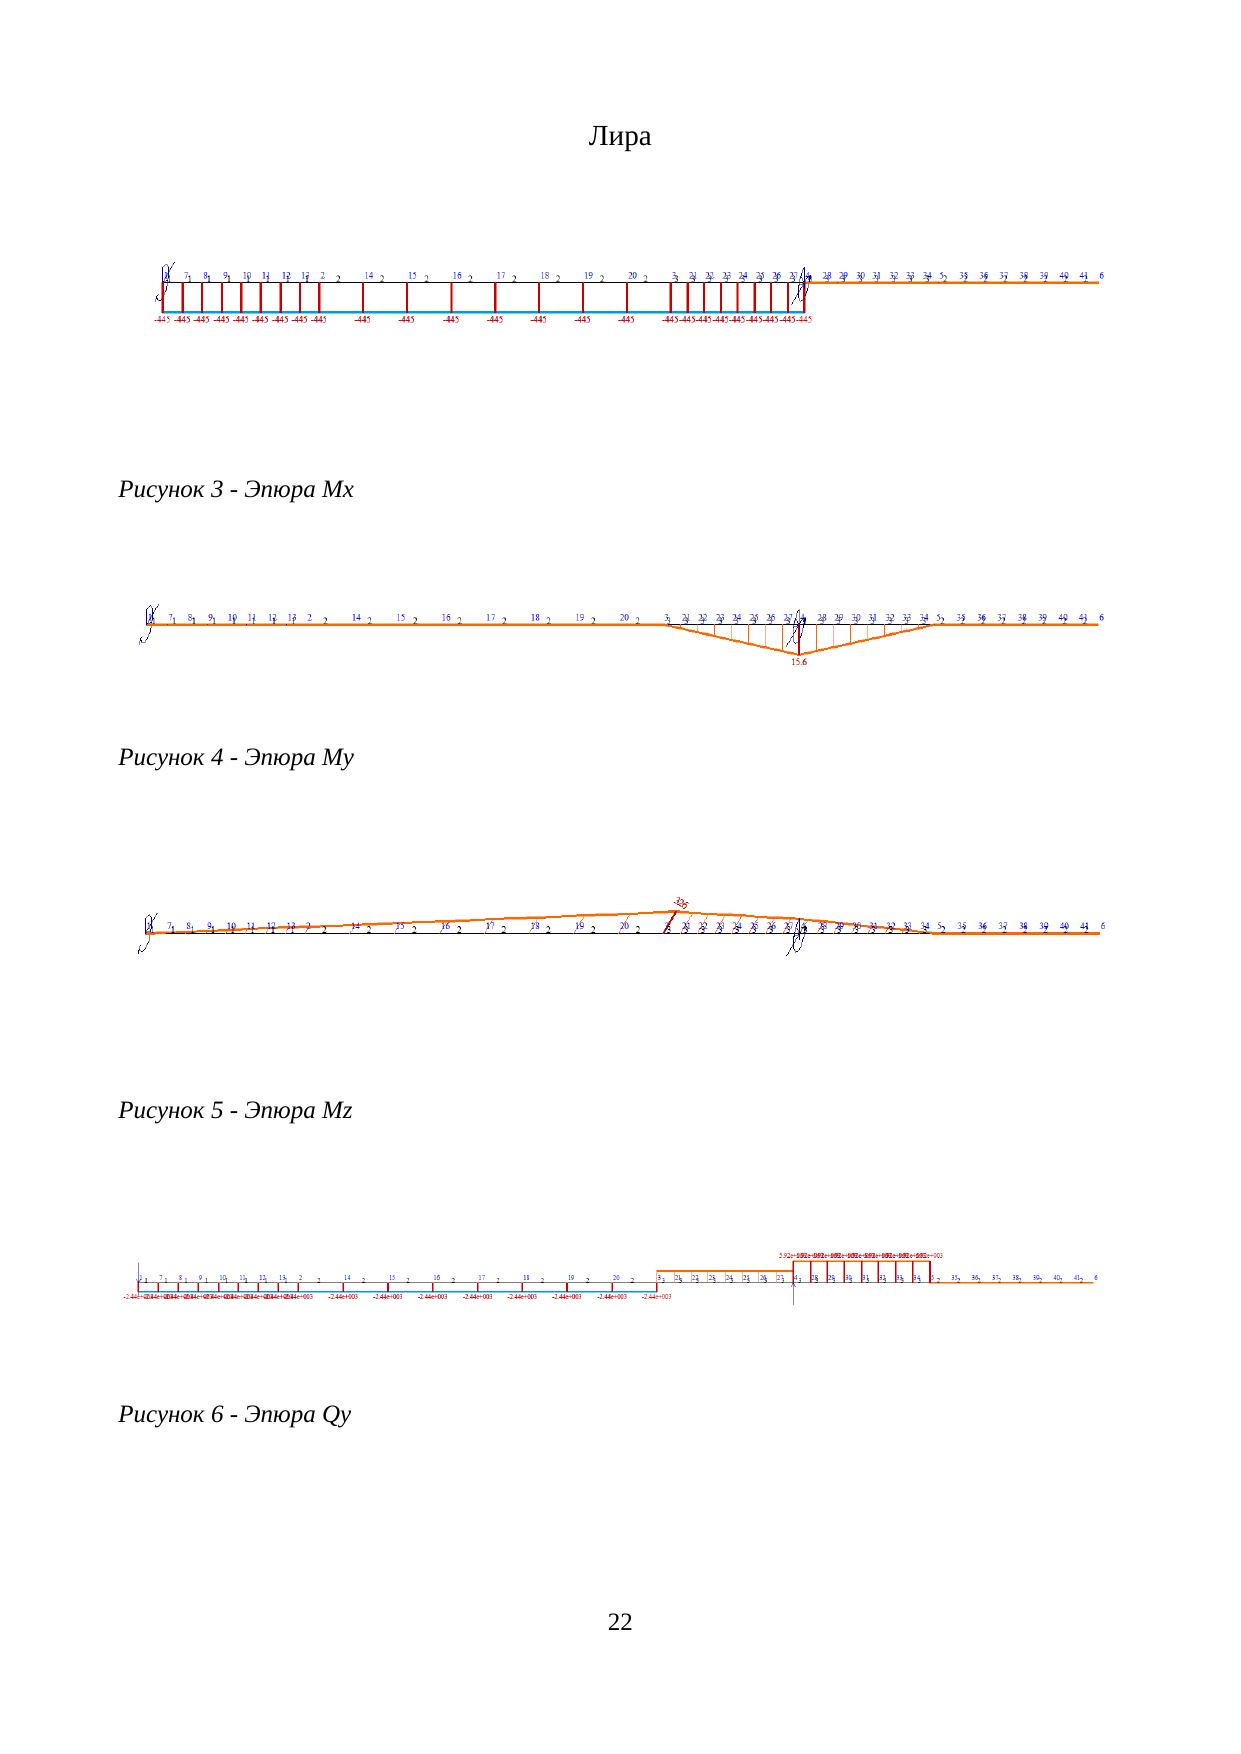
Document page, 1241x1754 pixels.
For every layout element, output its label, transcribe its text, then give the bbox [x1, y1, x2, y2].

picture [118, 548, 1123, 743]
text Рисунок 5 - Эпюра Mz [118, 1096, 1122, 1124]
picture [118, 197, 1123, 474]
text Рисунок 4 - Эпюра My [118, 743, 1122, 771]
text Лира [118, 118, 1122, 152]
text Рисунок 3 - Эпюра Mx [118, 474, 1122, 502]
picture [118, 1203, 1123, 1399]
text Рисунок 6 - Эпюра Qy [118, 1399, 1122, 1428]
picture [118, 850, 1123, 1096]
